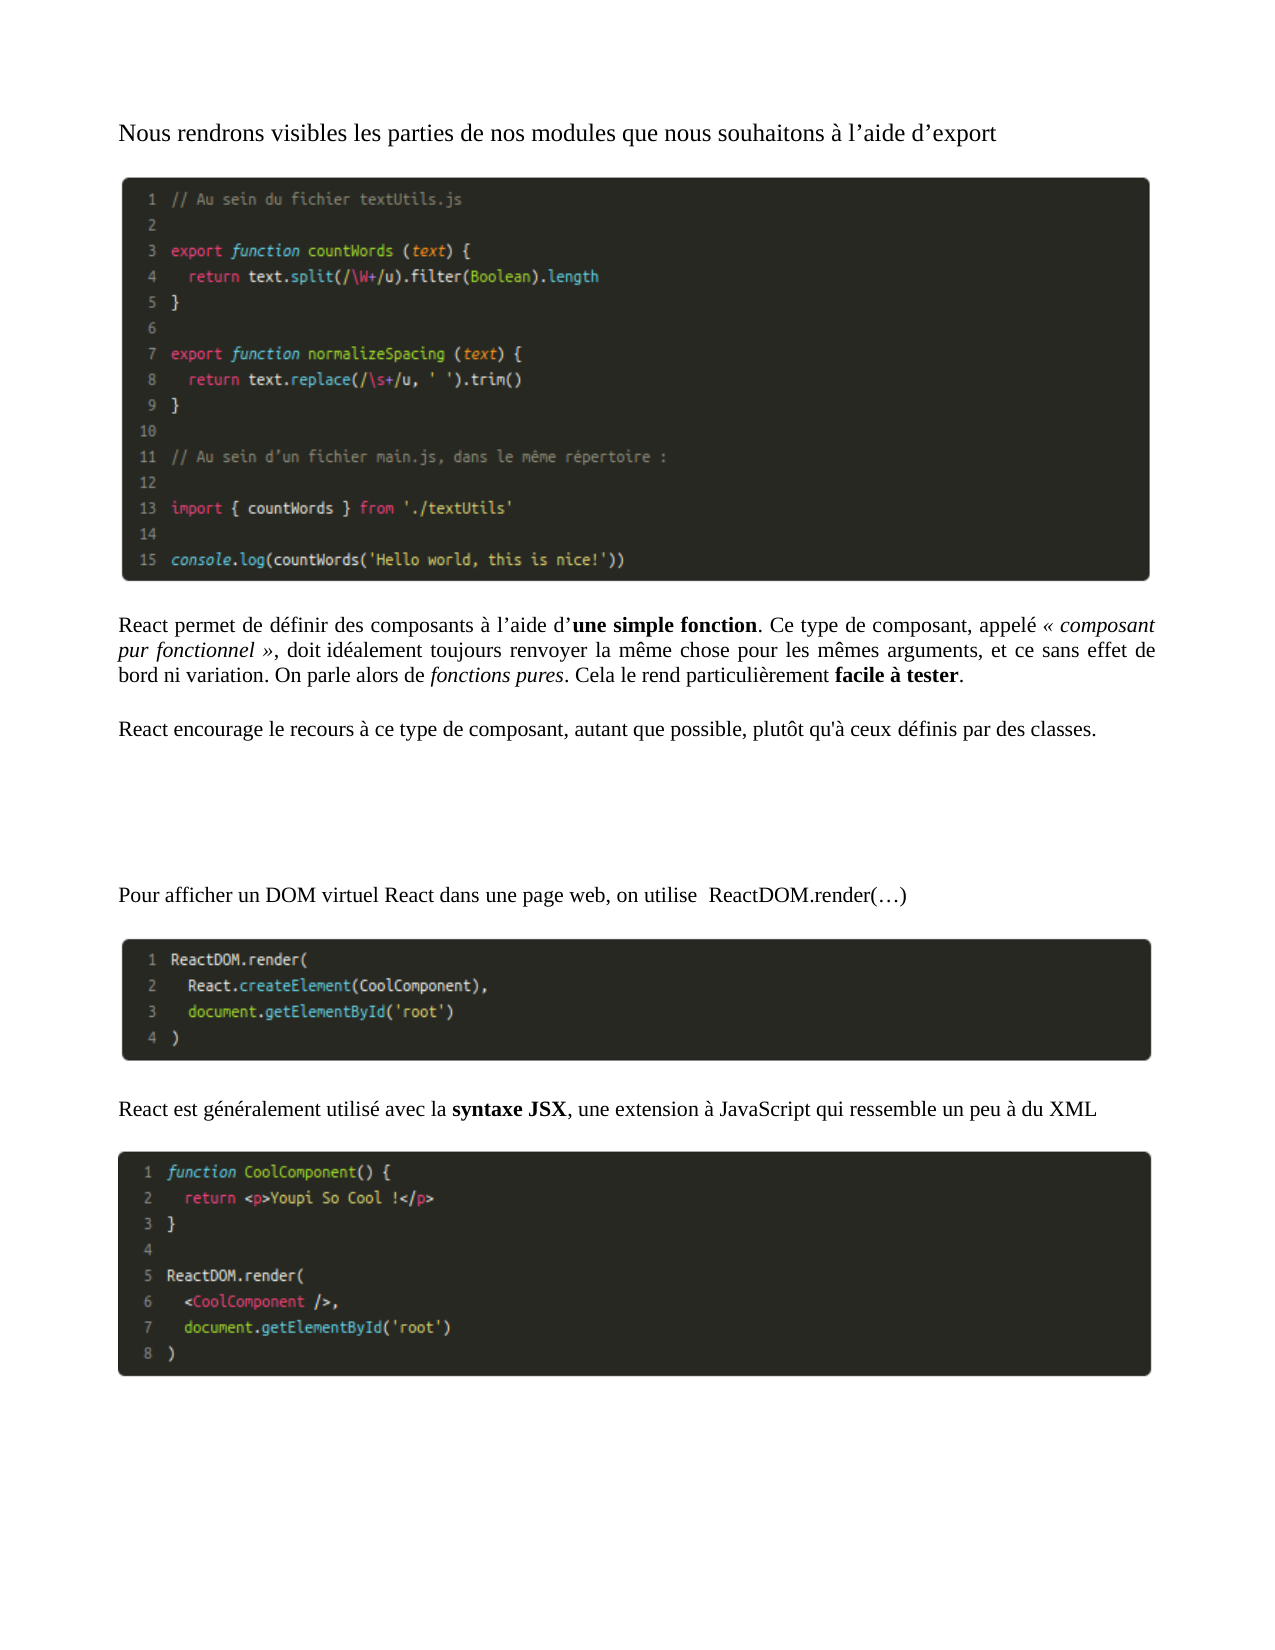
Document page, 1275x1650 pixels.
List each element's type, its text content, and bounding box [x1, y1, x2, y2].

text React est généralement utilisé avec la syntaxe JSX, une extension à JavaScript qui ressemble un peu à du XML [118, 1096, 1157, 1121]
text React encourage le recours à ce type de composant, autant que possible, plutôt qu'à ceux définis par des classes. [118, 716, 1157, 741]
text Nous rendrons visibles les parties de nos modules que nous souhaitons à l’aide d’export [118, 118, 1157, 147]
text React permet de définir des composants à l’aide d’une simple fonction. Ce type de composant, appelé « composant pur fonctionnel », doit idéalement toujours renvoyer la même chose pour les mêmes arguments, et ce sans effet de bord ni variation. On parle alors de fonctions pures. Cela le rend particulièrement facile à tester. [118, 612, 1157, 687]
picture [118, 1149, 1157, 1382]
text Pour afficher un DOM virtuel React dans une page web, on utilise ReactDOM.render(…) [118, 882, 1157, 908]
picture [118, 936, 1157, 1068]
picture [118, 175, 1157, 584]
